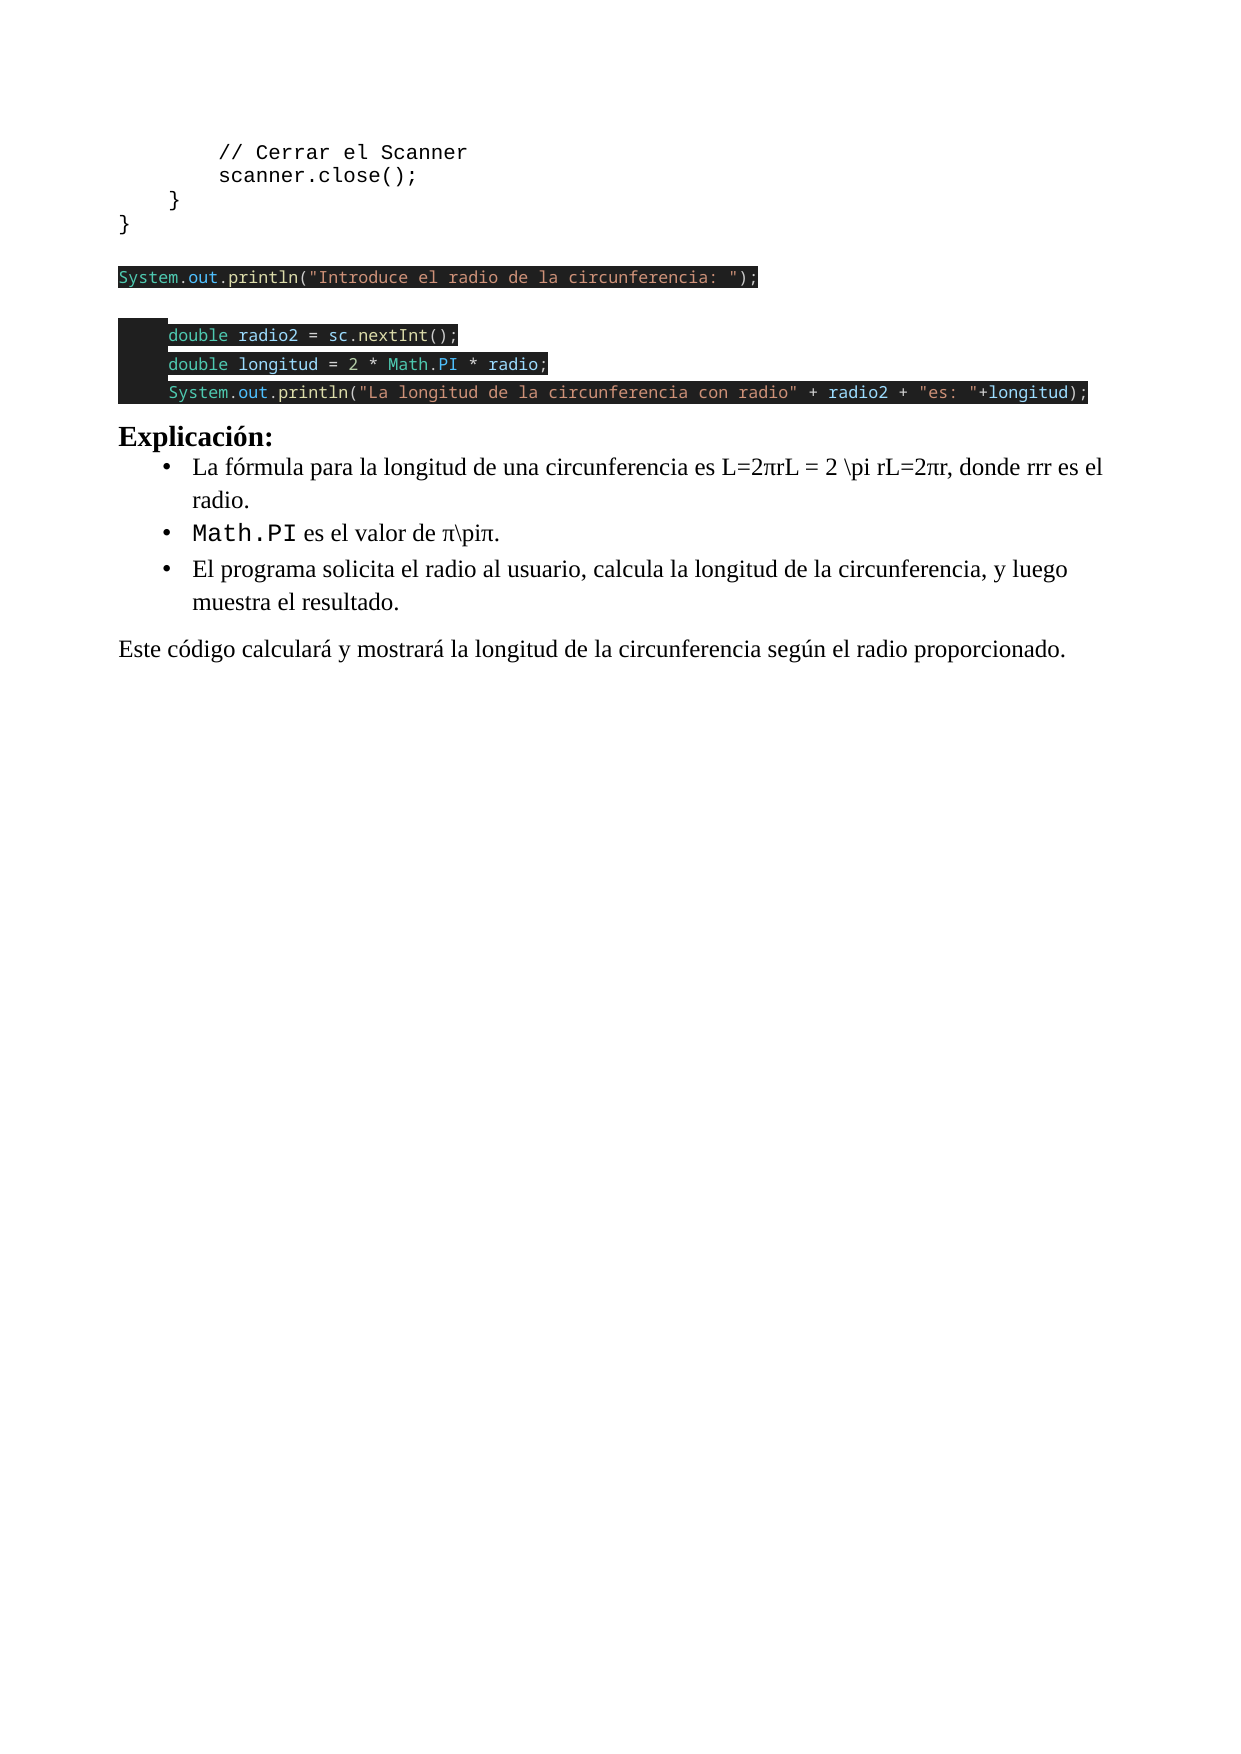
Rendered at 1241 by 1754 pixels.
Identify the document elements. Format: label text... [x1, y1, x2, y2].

text // Cerrar el Scanner [118, 142, 1122, 165]
list El programa solicita el radio al usuario, calcula la longitud de la circunferencia, y luego muestra el resultado. [162, 554, 1122, 616]
text System.out.println("Introduce el radio de la circunferencia: "); [118, 266, 1122, 288]
text System.out.println("La longitud de la circunferencia con radio" + radio2 + "es: "+longitud); [118, 376, 1122, 404]
text double longitud = 2 * Math.PI * radio; [118, 347, 1122, 376]
subtitle Explicación: [118, 419, 1122, 452]
list La fórmula para la longitud de una circunferencia es L=2πrL = 2 \pi rL=2πr, donde rrr es el radio. [162, 452, 1122, 514]
text Este código calculará y mostrará la longitud de la circunferencia según el radio proporcionado. [118, 634, 1122, 663]
text double radio2 = sc.nextInt(); [118, 318, 1122, 347]
text scanner.close(); [118, 165, 1122, 189]
text } [118, 213, 1122, 236]
list Math.PI es el valor de π\piπ. [162, 518, 1122, 549]
text } [118, 189, 1122, 213]
